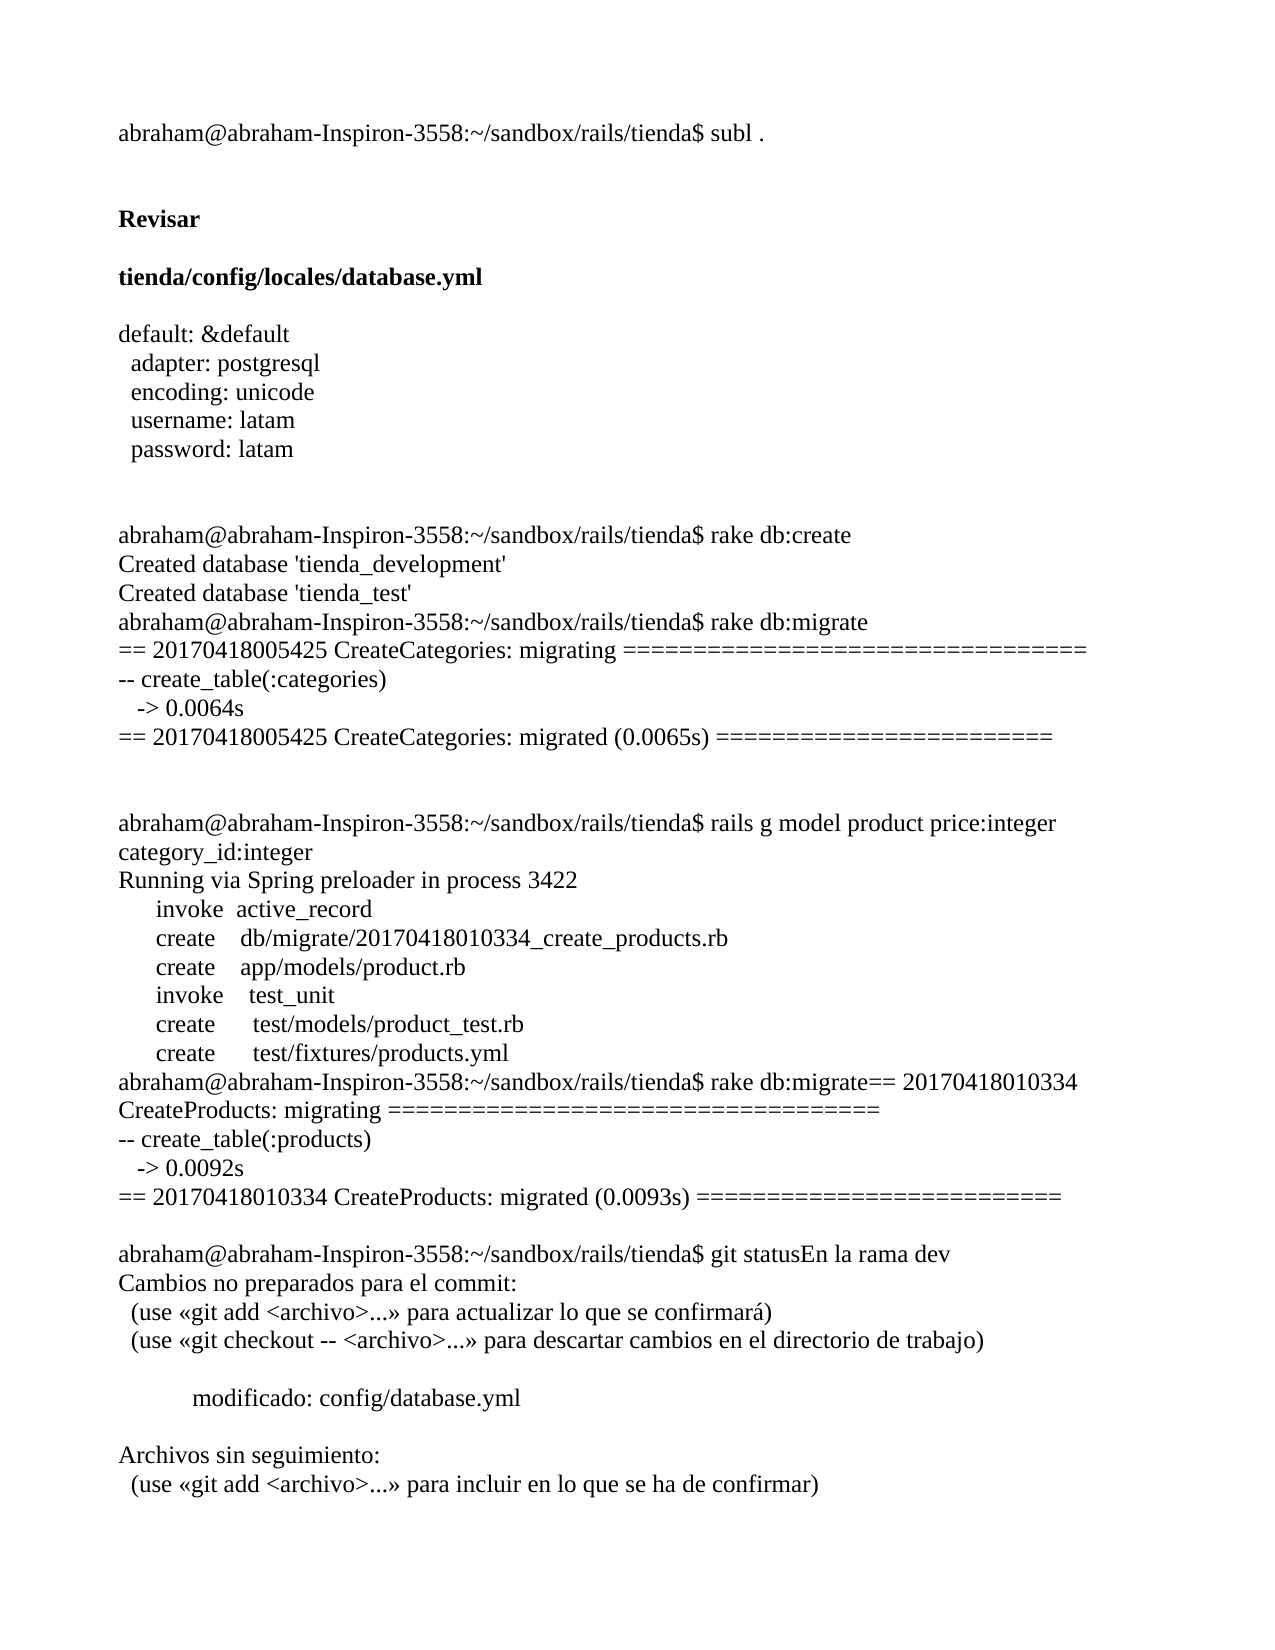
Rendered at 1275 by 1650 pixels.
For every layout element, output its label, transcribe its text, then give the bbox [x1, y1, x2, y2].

text (use «git add <archivo>...» para incluir en lo que se ha de confirmar) [118, 1469, 1157, 1498]
text invoke test_unit [118, 981, 1157, 1009]
text default: &default [118, 319, 1157, 348]
text (use «git checkout -- <archivo>...» para descartar cambios en el directorio de trabajo) [118, 1326, 1157, 1354]
text create test/models/product_test.rb [118, 1009, 1157, 1038]
text (use «git add <archivo>...» para actualizar lo que se confirmará) [118, 1297, 1157, 1326]
text create db/migrate/20170418010334_create_products.rb [118, 923, 1157, 952]
text abraham@abraham-Inspiron-3558:~/sandbox/rails/tienda$ rake db:create [118, 521, 1157, 549]
text create app/models/product.rb [118, 952, 1157, 981]
text -> 0.0064s [118, 693, 1157, 722]
text -- create_table(:categories) [118, 664, 1157, 693]
text Archivos sin seguimiento: [118, 1441, 1157, 1469]
text abraham@abraham-Inspiron-3558:~/sandbox/rails/tienda$ rake db:migrate== 20170418010334 CreateProducts: migrating =================================== [118, 1067, 1157, 1124]
text abraham@abraham-Inspiron-3558:~/sandbox/rails/tienda$ rails g model product price:integer category_id:integer [118, 808, 1157, 866]
text abraham@abraham-Inspiron-3558:~/sandbox/rails/tienda$ subl . [118, 118, 1157, 147]
text username: latam [118, 406, 1157, 434]
text encoding: unicode [118, 377, 1157, 406]
text modificado: config/database.yml [118, 1383, 1157, 1412]
text tienda/config/locales/database.yml [118, 262, 1157, 291]
text Created database 'tienda_development' [118, 549, 1157, 578]
text == 20170418005425 CreateCategories: migrated (0.0065s) ======================== [118, 722, 1157, 751]
text == 20170418005425 CreateCategories: migrating ================================= [118, 636, 1157, 664]
text Revisar [118, 204, 1157, 233]
text -> 0.0092s [118, 1153, 1157, 1182]
text abraham@abraham-Inspiron-3558:~/sandbox/rails/tienda$ rake db:migrate [118, 607, 1157, 636]
text Cambios no preparados para el commit: [118, 1268, 1157, 1297]
text adapter: postgresql [118, 348, 1157, 377]
text invoke active_record [118, 894, 1157, 923]
text -- create_table(:products) [118, 1124, 1157, 1153]
text password: latam [118, 434, 1157, 463]
text Created database 'tienda_test' [118, 578, 1157, 607]
text Running via Spring preloader in process 3422 [118, 866, 1157, 894]
text abraham@abraham-Inspiron-3558:~/sandbox/rails/tienda$ git statusEn la rama dev [118, 1239, 1157, 1268]
text create test/fixtures/products.yml [118, 1038, 1157, 1067]
text == 20170418010334 CreateProducts: migrated (0.0093s) ========================== [118, 1182, 1157, 1211]
